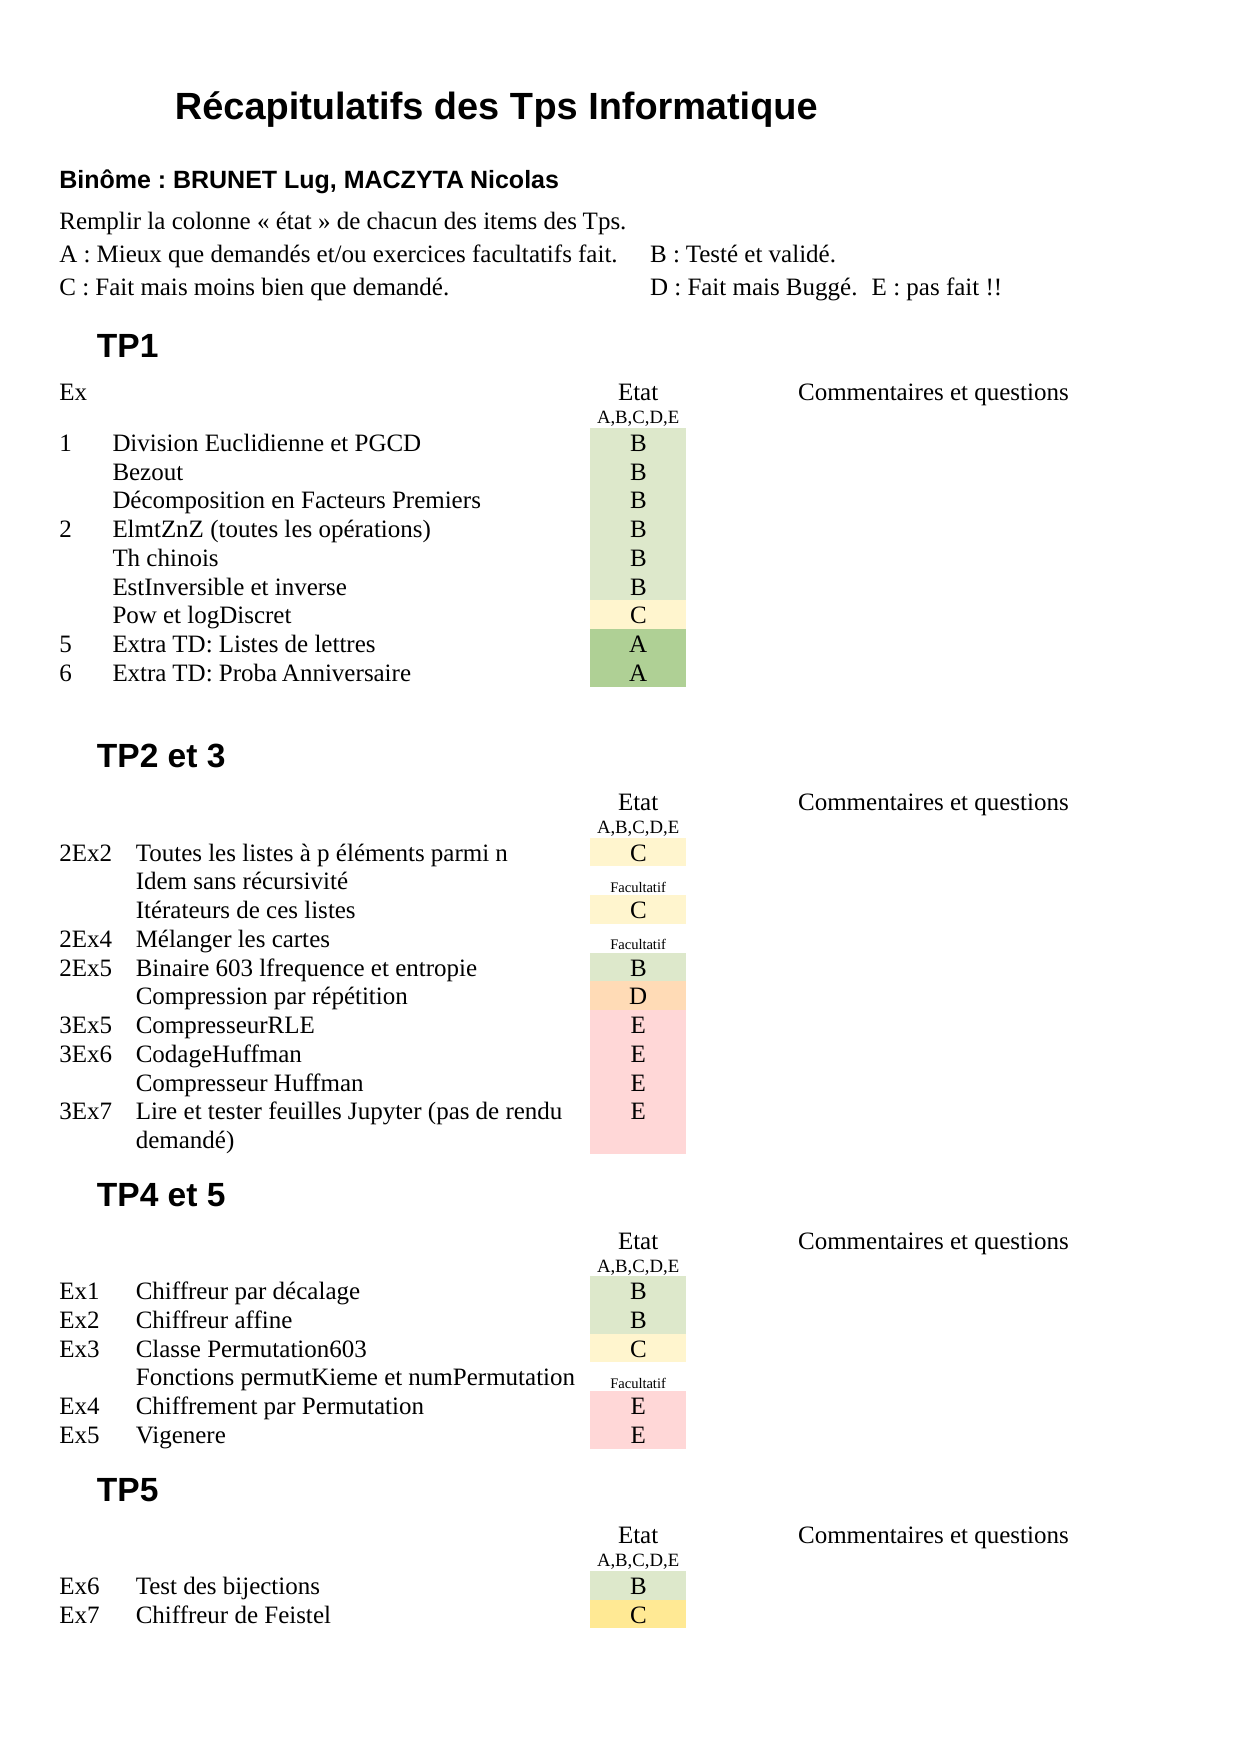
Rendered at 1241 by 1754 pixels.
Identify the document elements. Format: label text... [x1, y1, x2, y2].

table_cell Compression par répétition [136, 981, 590, 1010]
table_cell B [590, 953, 686, 981]
table_header [136, 787, 590, 838]
table_cell B [590, 1276, 686, 1305]
table_cell A [590, 629, 686, 658]
table_cell E [590, 1068, 686, 1096]
table_cell B [590, 543, 686, 572]
table_cell B [590, 1305, 686, 1334]
table_cell [686, 1334, 1181, 1362]
table_cell 5 [59, 629, 112, 658]
table_cell [686, 572, 1181, 600]
subtitle TP1 [97, 326, 1181, 365]
table_cell Ex7 [59, 1600, 136, 1628]
table_cell 2 [59, 514, 112, 543]
table_cell Chiffreur par décalage [136, 1276, 590, 1305]
table_cell 3Ex6 [59, 1039, 136, 1068]
table_cell 2Ex5 [59, 953, 136, 981]
table_header [136, 1521, 590, 1571]
table_cell [686, 543, 1181, 572]
table_cell CompresseurRLE [136, 1010, 590, 1039]
table_cell E [590, 1420, 686, 1449]
table_cell Facultatif [590, 924, 686, 953]
table_cell [686, 600, 1181, 629]
subtitle TP5 [97, 1469, 1181, 1508]
table_cell [686, 953, 1181, 981]
table_cell Th chinois [112, 543, 590, 572]
table_cell A [590, 658, 686, 687]
table_header Etat A,B,C,D,E [590, 378, 686, 428]
table_cell EstInversible et inverse [112, 572, 590, 600]
table_cell B [590, 572, 686, 600]
table_cell [59, 600, 112, 629]
table_cell Ex2 [59, 1305, 136, 1334]
table_cell B [590, 457, 686, 485]
table_header [59, 1226, 136, 1276]
table_cell Ex1 [59, 1276, 136, 1305]
table_cell C [590, 895, 686, 924]
table_cell Facultatif [590, 866, 686, 895]
table_cell Décomposition en Facteurs Premiers [112, 485, 590, 514]
table_cell [59, 866, 136, 895]
table_cell B [590, 1571, 686, 1600]
text C : Fait mais moins bien que demandé. D : Fait mais Buggé. E : pas fait !! [59, 272, 1181, 301]
table_header [112, 378, 590, 428]
table_header [136, 1226, 590, 1276]
table_cell [686, 658, 1181, 687]
table_cell Pow et logDiscret [112, 600, 590, 629]
table_cell CodageHuffman [136, 1039, 590, 1068]
table_header Commentaires et questions [686, 378, 1181, 428]
table_cell 6 [59, 658, 112, 687]
table_header Etat A,B,C,D,E [590, 1521, 686, 1571]
table_cell [59, 687, 112, 715]
table_header [59, 1521, 136, 1571]
table_cell Chiffreur de Feistel [136, 1600, 590, 1628]
table_cell [59, 1363, 136, 1391]
table_cell [686, 1420, 1181, 1449]
table_cell [686, 457, 1181, 485]
table_cell [686, 895, 1181, 924]
table_header Commentaires et questions [686, 1521, 1181, 1571]
table_cell Lire et tester feuilles Jupyter (pas de rendu demandé) [136, 1096, 590, 1154]
subtitle Récapitulatifs des Tps Informatique [59, 84, 1181, 128]
table_cell 2Ex2 [59, 838, 136, 866]
table_cell C [590, 600, 686, 629]
table_cell [686, 1571, 1181, 1600]
table_cell [686, 428, 1181, 457]
table_cell Extra TD: Listes de lettres [112, 629, 590, 658]
table_cell Bezout [112, 457, 590, 485]
table_cell 3Ex7 [59, 1096, 136, 1154]
table_cell [686, 629, 1181, 658]
table_cell E [590, 1039, 686, 1068]
table_cell [686, 981, 1181, 1010]
subtitle TP4 et 5 [97, 1175, 1181, 1213]
table_cell Division Euclidienne et PGCD [112, 428, 590, 457]
table_cell Ex5 [59, 1420, 136, 1449]
table_cell [59, 485, 112, 514]
subtitle TP2 et 3 [97, 736, 1181, 775]
table_cell Mélanger les cartes [136, 924, 590, 953]
table_cell [686, 687, 1181, 715]
table_cell [686, 1391, 1181, 1420]
table_cell Test des bijections [136, 1571, 590, 1600]
table_cell Ex6 [59, 1571, 136, 1600]
table_cell B [590, 514, 686, 543]
table_header Commentaires et questions [686, 1226, 1181, 1276]
table_cell [686, 924, 1181, 953]
table_cell Chiffrement par Permutation [136, 1391, 590, 1420]
table_cell [686, 1600, 1181, 1628]
table_cell C [590, 838, 686, 866]
table_cell 1 [59, 428, 112, 457]
table_cell B [590, 485, 686, 514]
table_cell [590, 687, 686, 715]
table_cell E [590, 1096, 686, 1154]
table_cell [686, 485, 1181, 514]
table_cell [59, 543, 112, 572]
table_cell [686, 514, 1181, 543]
table_header Commentaires et questions [686, 787, 1181, 838]
subtitle Binôme : BRUNET Lug, MACZYTA Nicolas [59, 165, 1181, 194]
table_cell Ex4 [59, 1391, 136, 1420]
table_cell [59, 572, 112, 600]
table_cell E [590, 1391, 686, 1420]
table_cell 3Ex5 [59, 1010, 136, 1039]
table_cell [59, 895, 136, 924]
table_cell Idem sans récursivité [136, 866, 590, 895]
table_cell Toutes les listes à p éléments parmi n [136, 838, 590, 866]
table_header [59, 787, 136, 838]
table_cell [686, 1096, 1181, 1154]
table_cell [59, 1068, 136, 1096]
table_cell [59, 457, 112, 485]
table_header Ex [59, 378, 112, 428]
table_header Etat A,B,C,D,E [590, 787, 686, 838]
table_cell Classe Permutation603 [136, 1334, 590, 1362]
table_cell ElmtZnZ (toutes les opérations) [112, 514, 590, 543]
table_cell E [590, 1010, 686, 1039]
table_cell Facultatif [590, 1363, 686, 1391]
table_cell Vigenere [136, 1420, 590, 1449]
table_cell C [590, 1334, 686, 1362]
table_cell [59, 981, 136, 1010]
table_cell Itérateurs de ces listes [136, 895, 590, 924]
text A : Mieux que demandés et/ou exercices facultatifs fait. B : Testé et validé. [59, 239, 1181, 268]
table_cell Ex3 [59, 1334, 136, 1362]
table_cell [686, 1363, 1181, 1391]
table_header Etat A,B,C,D,E [590, 1226, 686, 1276]
table_cell Binaire 603 lfrequence et entropie [136, 953, 590, 981]
table_cell Extra TD: Proba Anniversaire [112, 658, 590, 687]
table_cell 2Ex4 [59, 924, 136, 953]
table_cell [686, 838, 1181, 866]
table_cell [686, 1305, 1181, 1334]
table_cell Compresseur Huffman [136, 1068, 590, 1096]
table_cell [686, 1010, 1181, 1039]
table_cell [686, 866, 1181, 895]
table_cell D [590, 981, 686, 1010]
table_cell [686, 1276, 1181, 1305]
table_cell Fonctions permutKieme et numPermutation [136, 1363, 590, 1391]
text Remplir la colonne « état » de chacun des items des Tps. [59, 206, 1181, 235]
table_cell B [590, 428, 686, 457]
table_cell C [590, 1600, 686, 1628]
table_cell [112, 687, 590, 715]
table_cell [686, 1039, 1181, 1068]
table_cell Chiffreur affine [136, 1305, 590, 1334]
table_cell [686, 1068, 1181, 1096]
